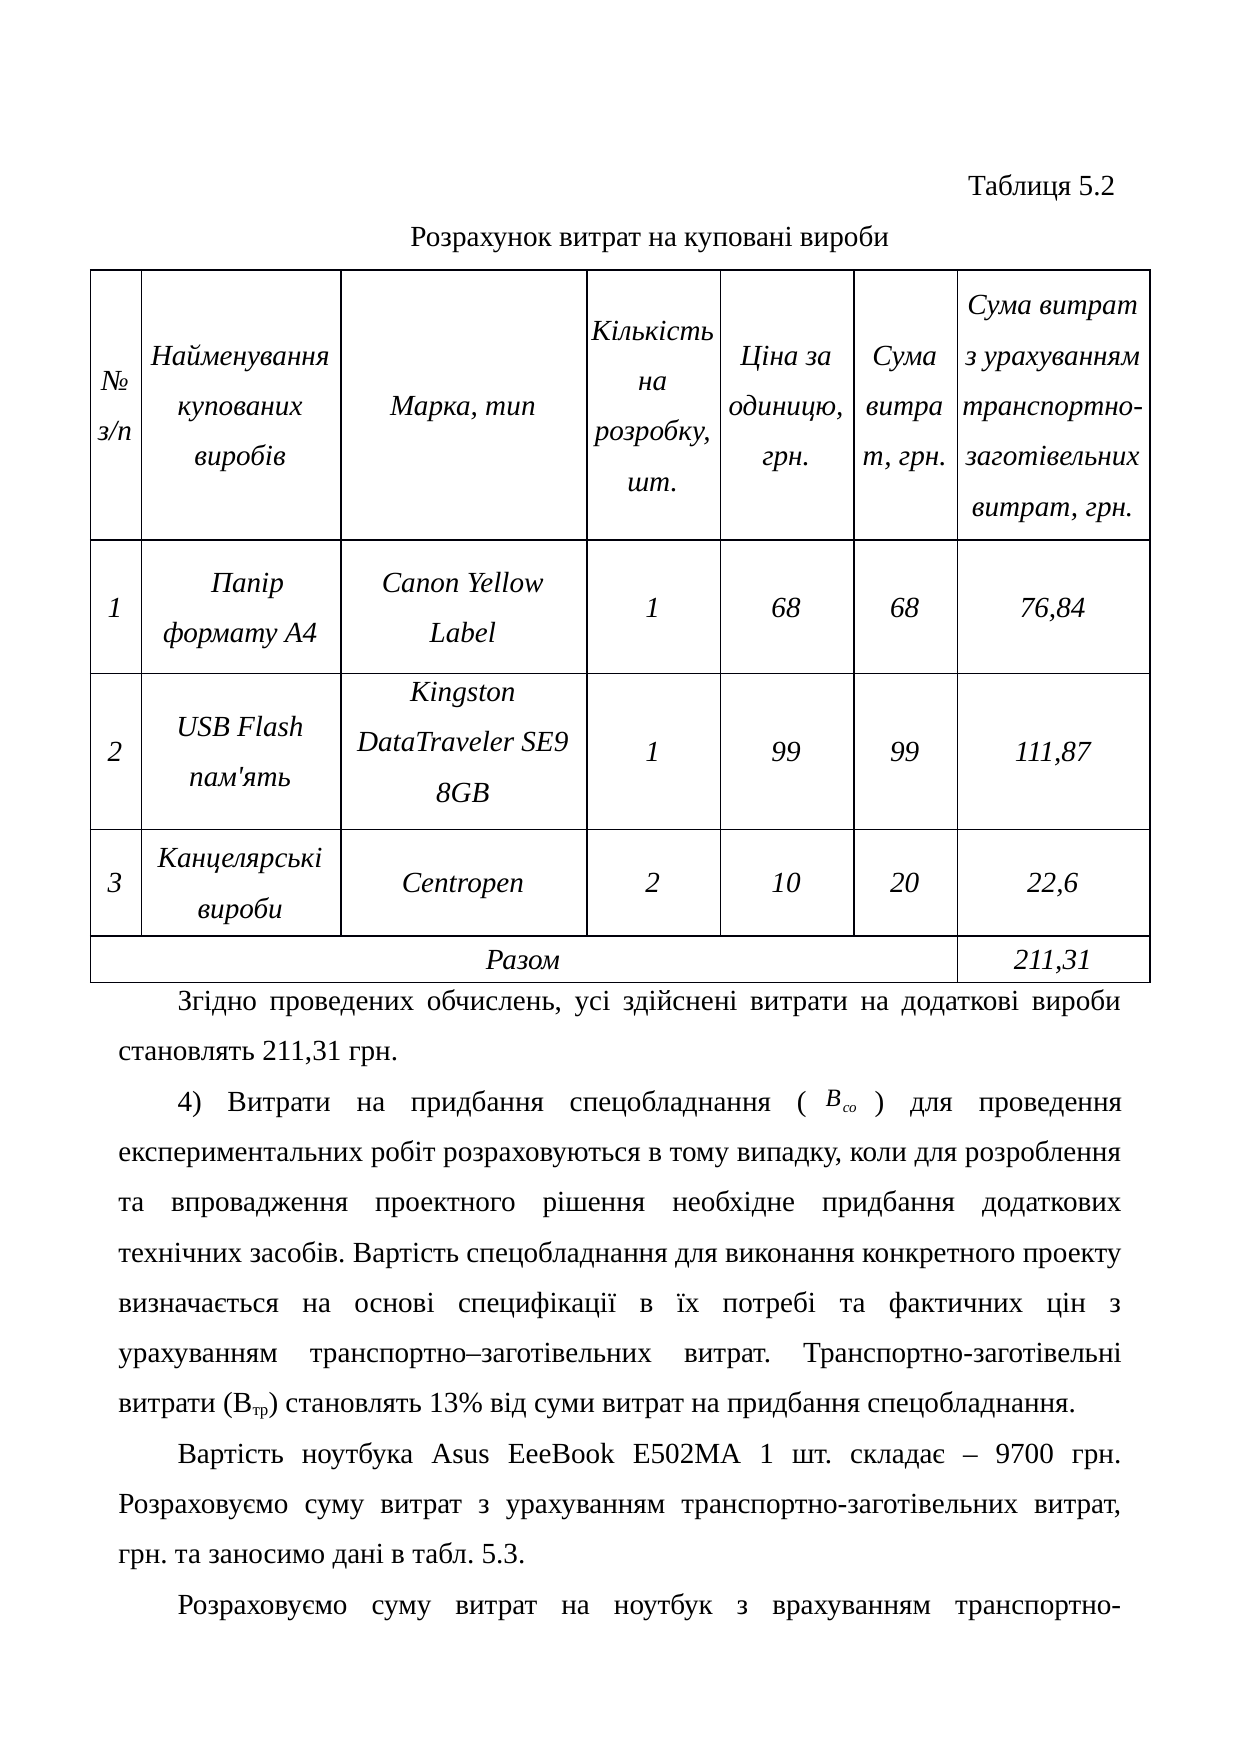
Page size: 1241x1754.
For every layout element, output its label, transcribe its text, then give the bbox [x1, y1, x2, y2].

table_cell USB Flash пам'ять [142, 674, 340, 828]
table_cell 1 [588, 541, 720, 672]
table_cell 20 [855, 830, 957, 935]
text Згідно проведених обчислень, усі здійснені витрати на додаткові вироби становлять 211,31 грн. [118, 983, 1122, 1067]
table_cell Centropen [342, 830, 586, 935]
table_cell 1 [91, 541, 141, 672]
table_header Ціна за одиницю, грн. [721, 271, 853, 539]
table_cell 10 [721, 830, 853, 935]
table_header Найменування купованих виробів [142, 271, 340, 539]
table_cell Разом [91, 937, 957, 982]
table_cell 111,87 [958, 674, 1149, 828]
table_header № з/п [91, 271, 141, 539]
table_header Марка, тип [342, 271, 586, 539]
table_cell Kingston DataTraveler SE9 8GB %D0%BA%D0%B0 GB [342, 674, 586, 828]
text Таблиця 5.2 [118, 168, 1122, 202]
table_cell 211,31 [958, 937, 1149, 982]
table_header Кількість на розробку, шт. [588, 271, 720, 539]
table_header Сума витрат, грн. [855, 271, 957, 539]
table_cell 22,6 [958, 830, 1149, 935]
table_cell 2 [588, 830, 720, 935]
table_cell 99 [721, 674, 853, 828]
table_cell 68 [855, 541, 957, 672]
table_cell Папір формату А4 [142, 541, 340, 672]
text Розрахунок витрат на куповані вироби [118, 219, 1122, 252]
table_header Сума витрат з урахуванням транспортно-заготівельних витрат, грн. [958, 271, 1149, 539]
text 4) Витрати на придбання спецобладнання () для проведення експериментальних робіт розраховуються в тому випадку, коли для розроблення та впровадження проектного рішення необхідне придбання додаткових технічних засобів. Вартість спецобладнання для виконання конкретного проекту визначається на основі специфікації в їх потребі та фактичних цін з урахуванням транспортно–заготівельних витрат. Транспортно-заготівельні витрати (Втр) становлять 13% від суми витрат на придбання спецобладнання. [118, 1084, 1122, 1419]
table_cell 99 [855, 674, 957, 828]
table_cell Canon Yellow Label [342, 541, 586, 672]
table_cell 1 [588, 674, 720, 828]
text Вартість ноутбука Asus EeeBook E502MA 1 шт. складає – 9700 грн. Розраховуємо суму витрат з урахуванням транспортно-заготівельних витрат, грн. та заносимо дані в табл. 5.3. [118, 1436, 1122, 1570]
table_cell Канцелярські вироби [142, 830, 340, 935]
text Розраховуємо суму витрат на ноутбук з врахуванням транспортно- [118, 1587, 1122, 1620]
table_cell 68 [721, 541, 853, 672]
table_cell 76,84 [958, 541, 1149, 672]
table_cell 2 [91, 674, 141, 828]
table_cell 3 [91, 830, 141, 935]
